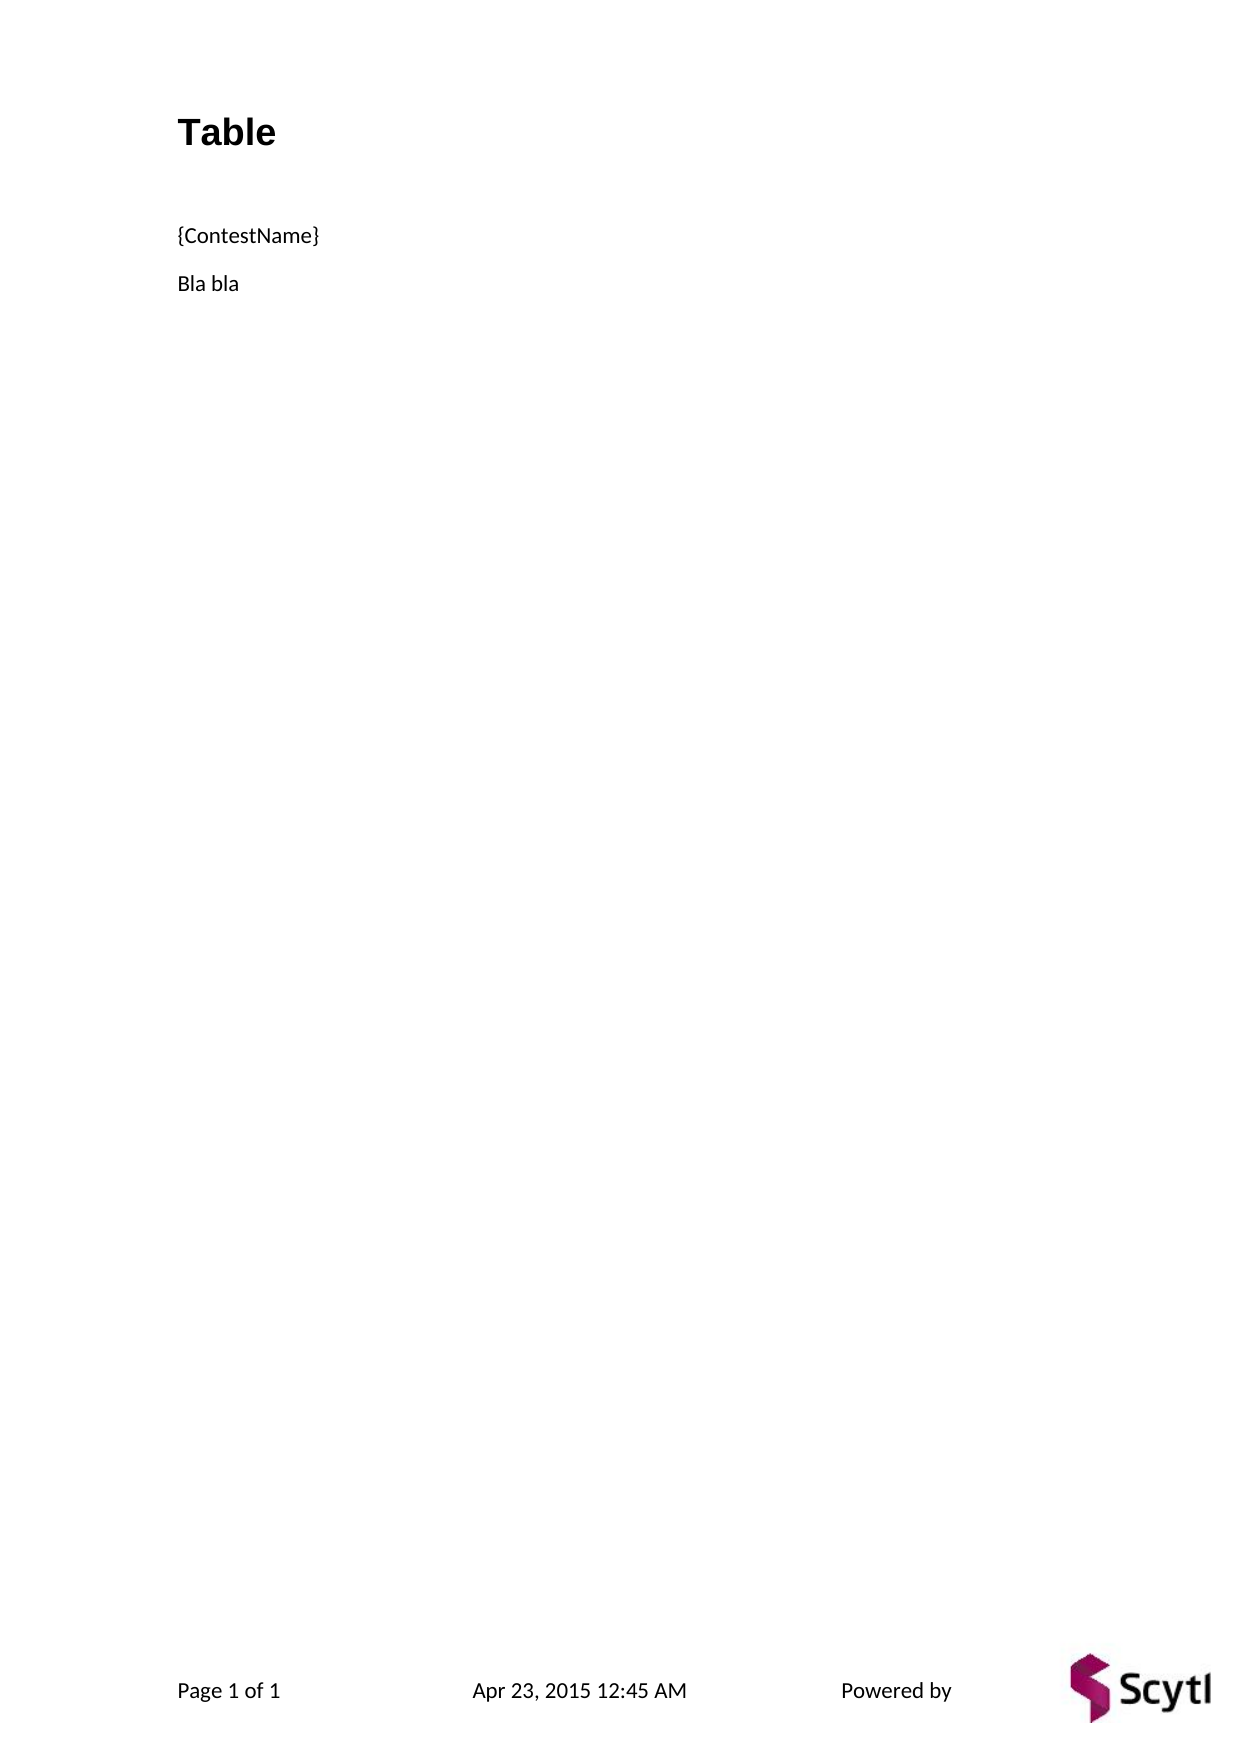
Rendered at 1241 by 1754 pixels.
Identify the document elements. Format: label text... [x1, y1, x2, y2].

text {ContestName} [177, 221, 1063, 249]
subtitle Table [177, 110, 1063, 154]
text Bla bla [177, 269, 1063, 297]
picture [1054, 1641, 1212, 1723]
